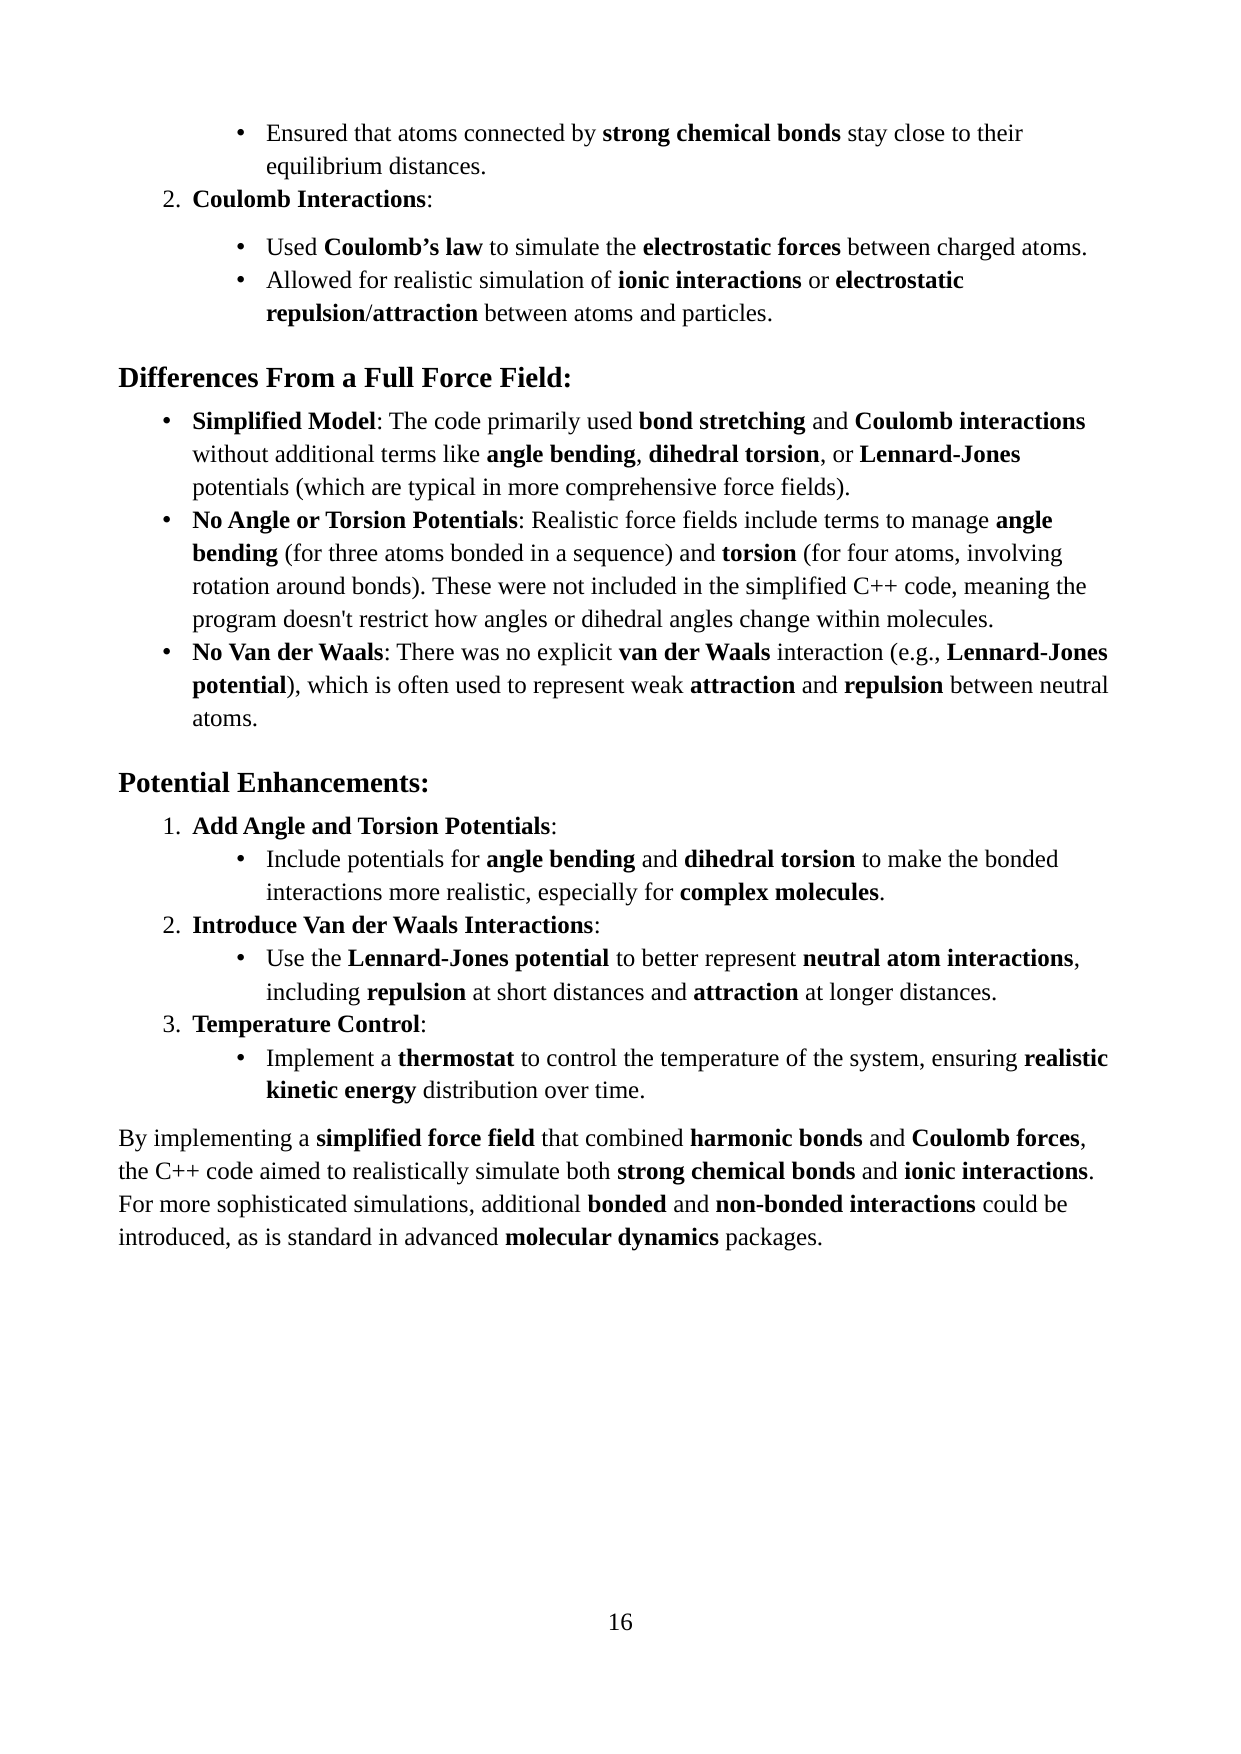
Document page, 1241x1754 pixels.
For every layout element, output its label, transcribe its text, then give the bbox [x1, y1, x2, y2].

list Simplified Model: The code primarily used bond stretching and Coulomb interactions without additional terms like angle bending, dihedral torsion, or Lennard-Jones potentials (which are typical in more comprehensive force fields). [162, 406, 1122, 501]
list Introduce Van der Waals Interactions: [162, 911, 1122, 939]
list Coulomb Interactions: [162, 184, 1122, 213]
list Add Angle and Torsion Potentials: [162, 811, 1122, 840]
list Ensured that atoms connected by strong chemical bonds stay close to their equilibrium distances. [236, 118, 1122, 180]
list Implement a thermostat to control the temperature of the system, ensuring realistic kinetic energy distribution over time. [236, 1043, 1122, 1104]
list Include potentials for angle bending and dihedral torsion to make the bonded interactions more realistic, especially for complex molecules. [236, 844, 1122, 906]
text By implementing a simplified force field that combined harmonic bonds and Coulomb forces, the C++ code aimed to realistically simulate both strong chemical bonds and ionic interactions. For more sophisticated simulations, additional bonded and non-bonded interactions could be introduced, as is standard in advanced molecular dynamics packages. [118, 1123, 1122, 1251]
subtitle Differences From a Full Force Field: [118, 360, 1122, 393]
list No Van der Waals: There was no explicit van der Waals interaction (e.g., Lennard-Jones potential), which is often used to represent weak attraction and repulsion between neutral atoms. [162, 637, 1122, 732]
list Use the Lennard-Jones potential to better represent neutral atom interactions, including repulsion at short distances and attraction at longer distances. [236, 943, 1122, 1005]
list No Angle or Torsion Potentials: Realistic force fields include terms to manage angle bending (for three atoms bonded in a sequence) and torsion (for four atoms, involving rotation around bonds). These were not included in the simplified C++ code, meaning the program doesn't restrict how angles or dihedral angles change within molecules. [162, 505, 1122, 633]
list Temperature Control: [162, 1009, 1122, 1038]
list Allowed for realistic simulation of ionic interactions or electrostatic repulsion/attraction between atoms and particles. [236, 265, 1122, 327]
list Used Coulomb’s law to simulate the electrostatic forces between charged atoms. [236, 232, 1122, 261]
subtitle Potential Enhancements: [118, 765, 1122, 799]
